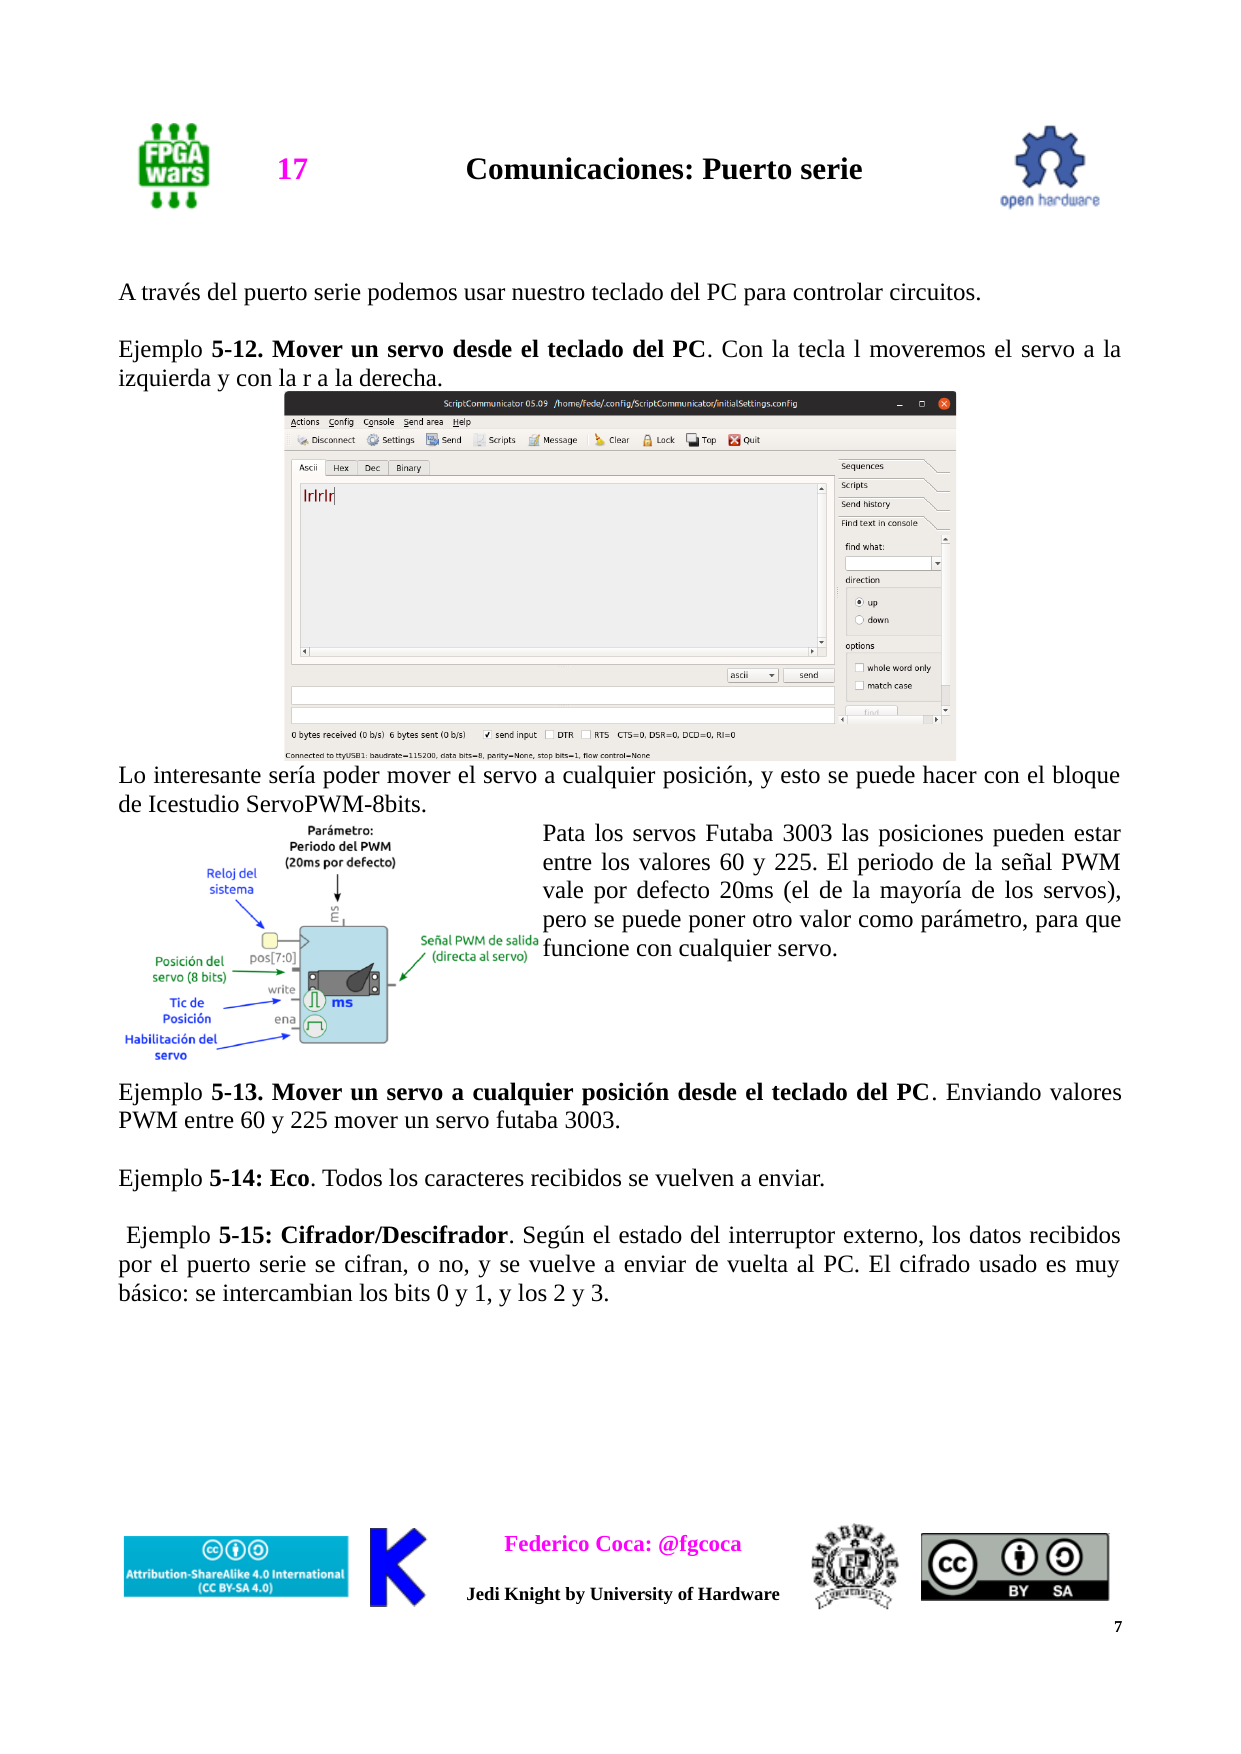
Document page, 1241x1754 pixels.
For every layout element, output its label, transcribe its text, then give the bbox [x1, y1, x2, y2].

text Pata los servos Futaba 3003 las posiciones pueden estar entre los valores 60 y 225. El periodo de la señal PWM vale por defecto 20ms (el de la mayoría de los servos), pero se puede poner otro valor como parámetro, para que funcione con cualquier servo. [543, 818, 1122, 962]
picture [284, 391, 957, 761]
text A través del puerto serie podemos usar nuestro teclado del PC para controlar circuitos. [118, 277, 1122, 306]
text Lo interesante sería poder mover el servo a cualquier posición, y esto se puede hacer con el bloque de Icestudio ServoPWM-8bits. [118, 392, 1122, 818]
picture [811, 1523, 901, 1611]
text Ejemplo 5-15: Cifrador/Descifrador. Según el estado del interruptor externo, los datos recibidos por el puerto serie se cifran, o no, y se vuelve a enviar de vuelta al PC. El cifrado usado es muy básico: se intercambian los bits 0 y 1, y los 2 y 3. [118, 1220, 1122, 1307]
text Ejemplo 5-14: Eco. Todos los caracteres recibidos se vuelven a enviar. [118, 1163, 1122, 1192]
picture [370, 1528, 428, 1607]
text Ejemplo 5-12. Mover un servo desde el teclado del PC. Con la tecla l moveremos el servo a la izquierda y con la r a la derecha. [118, 334, 1122, 392]
text Ejemplo 5-13. Mover un servo a cualquier posición desde el teclado del PC. Enviando valores PWM entre 60 y 225 mover un servo futaba 3003. [118, 1077, 1122, 1134]
picture [132, 123, 222, 213]
picture [996, 123, 1106, 213]
picture [118, 817, 543, 1061]
picture [123, 1536, 349, 1598]
picture [921, 1533, 1110, 1601]
